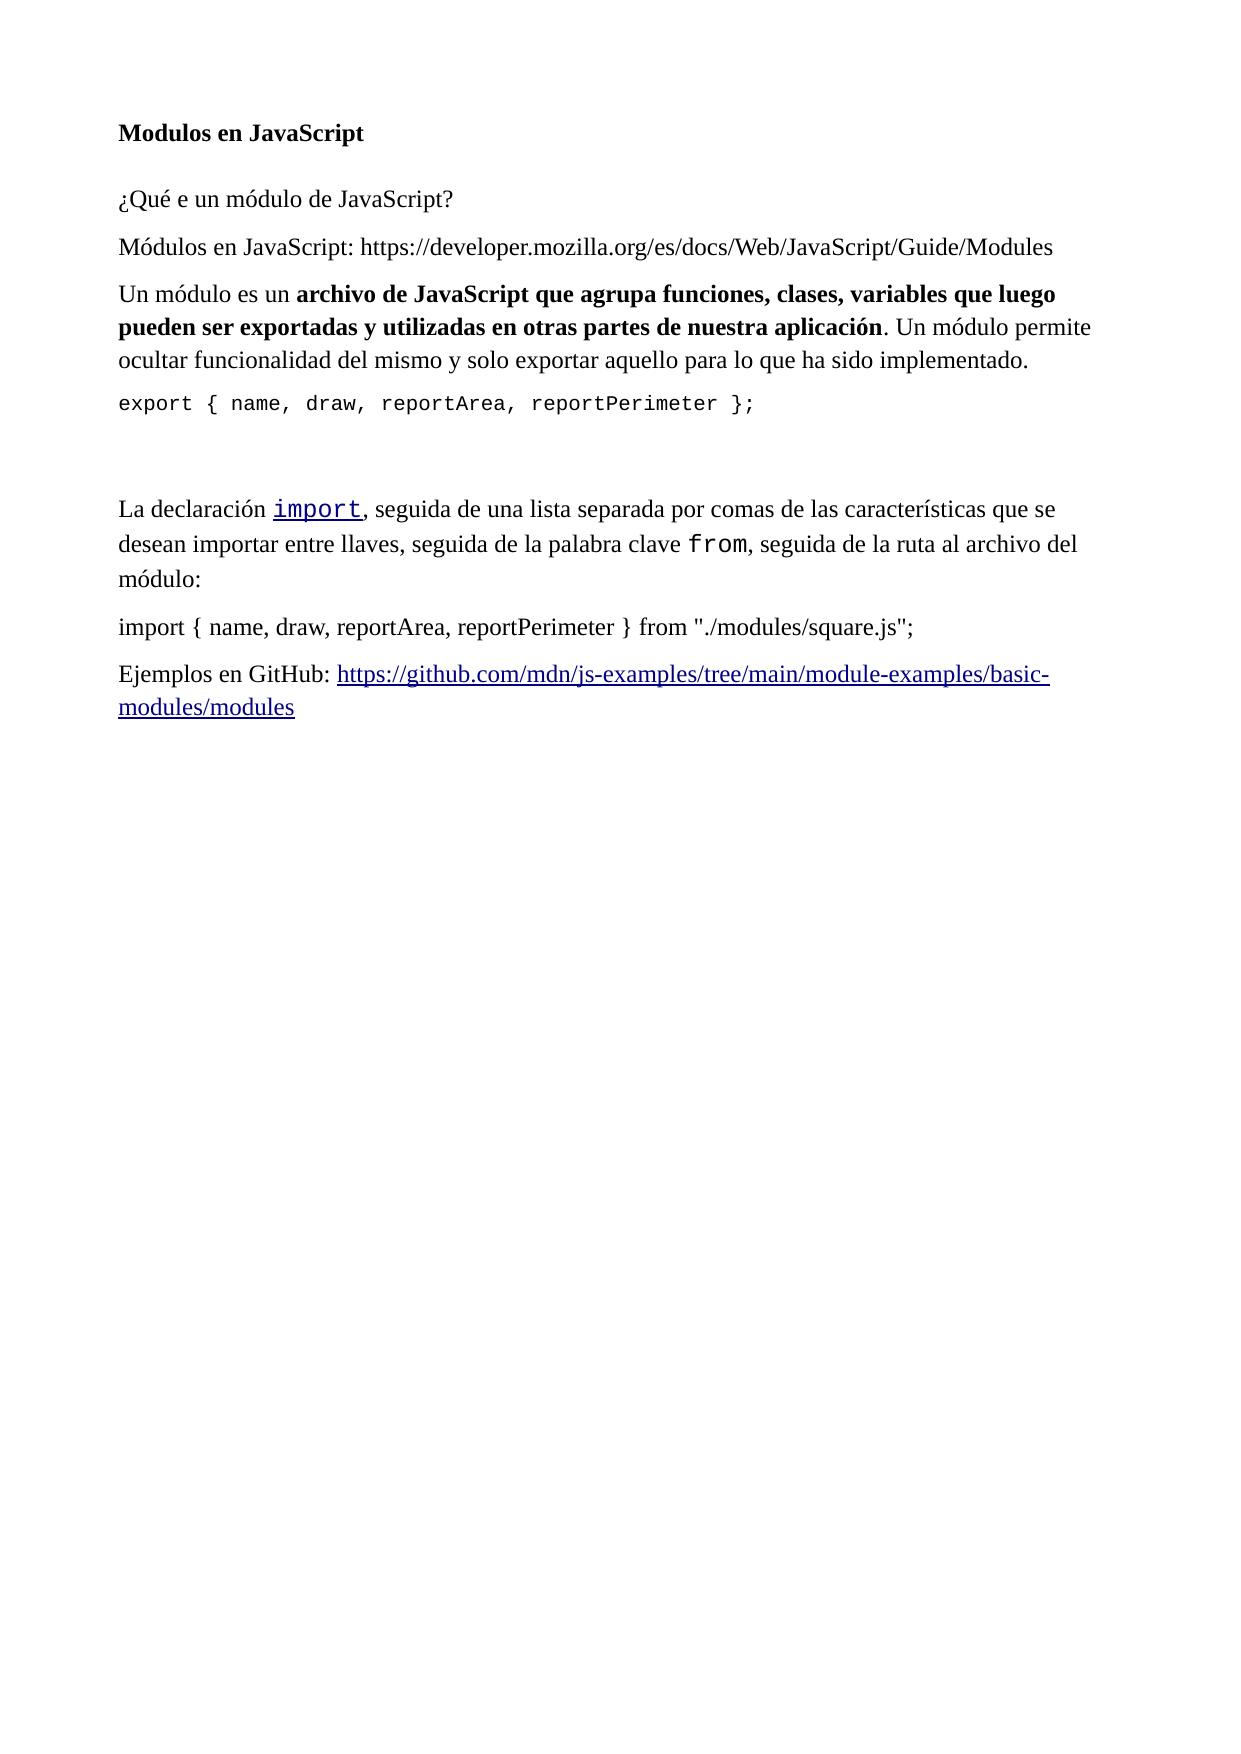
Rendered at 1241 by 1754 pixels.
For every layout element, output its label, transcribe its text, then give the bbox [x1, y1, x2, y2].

text Ejemplos en GitHub: https://github.com/mdn/js-examples/tree/main/module-examples/basic-modules/modules [118, 659, 1122, 721]
text Modulos en JavaScript ¿Qué e un módulo de JavaScript? [118, 118, 1122, 213]
text export { name, draw, reportArea, reportPerimeter }; [118, 393, 1122, 417]
text Un módulo es un archivo de JavaScript que agrupa funciones, clases, variables que luego pueden ser exportadas y utilizadas en otras partes de nuestra aplicación. Un módulo permite ocultar funcionalidad del mismo y solo exportar aquello para lo que ha sido implementado. [118, 279, 1122, 374]
text import { name, draw, reportArea, reportPerimeter } from "./modules/square.js"; [118, 612, 1122, 640]
text Módulos en JavaScript: https://developer.mozilla.org/es/docs/Web/JavaScript/Guide/Modules [118, 232, 1122, 261]
text La declaración import, seguida de una lista separada por comas de las características que se desean importar entre llaves, seguida de la palabra clave from, seguida de la ruta al archivo del módulo: [118, 494, 1122, 593]
